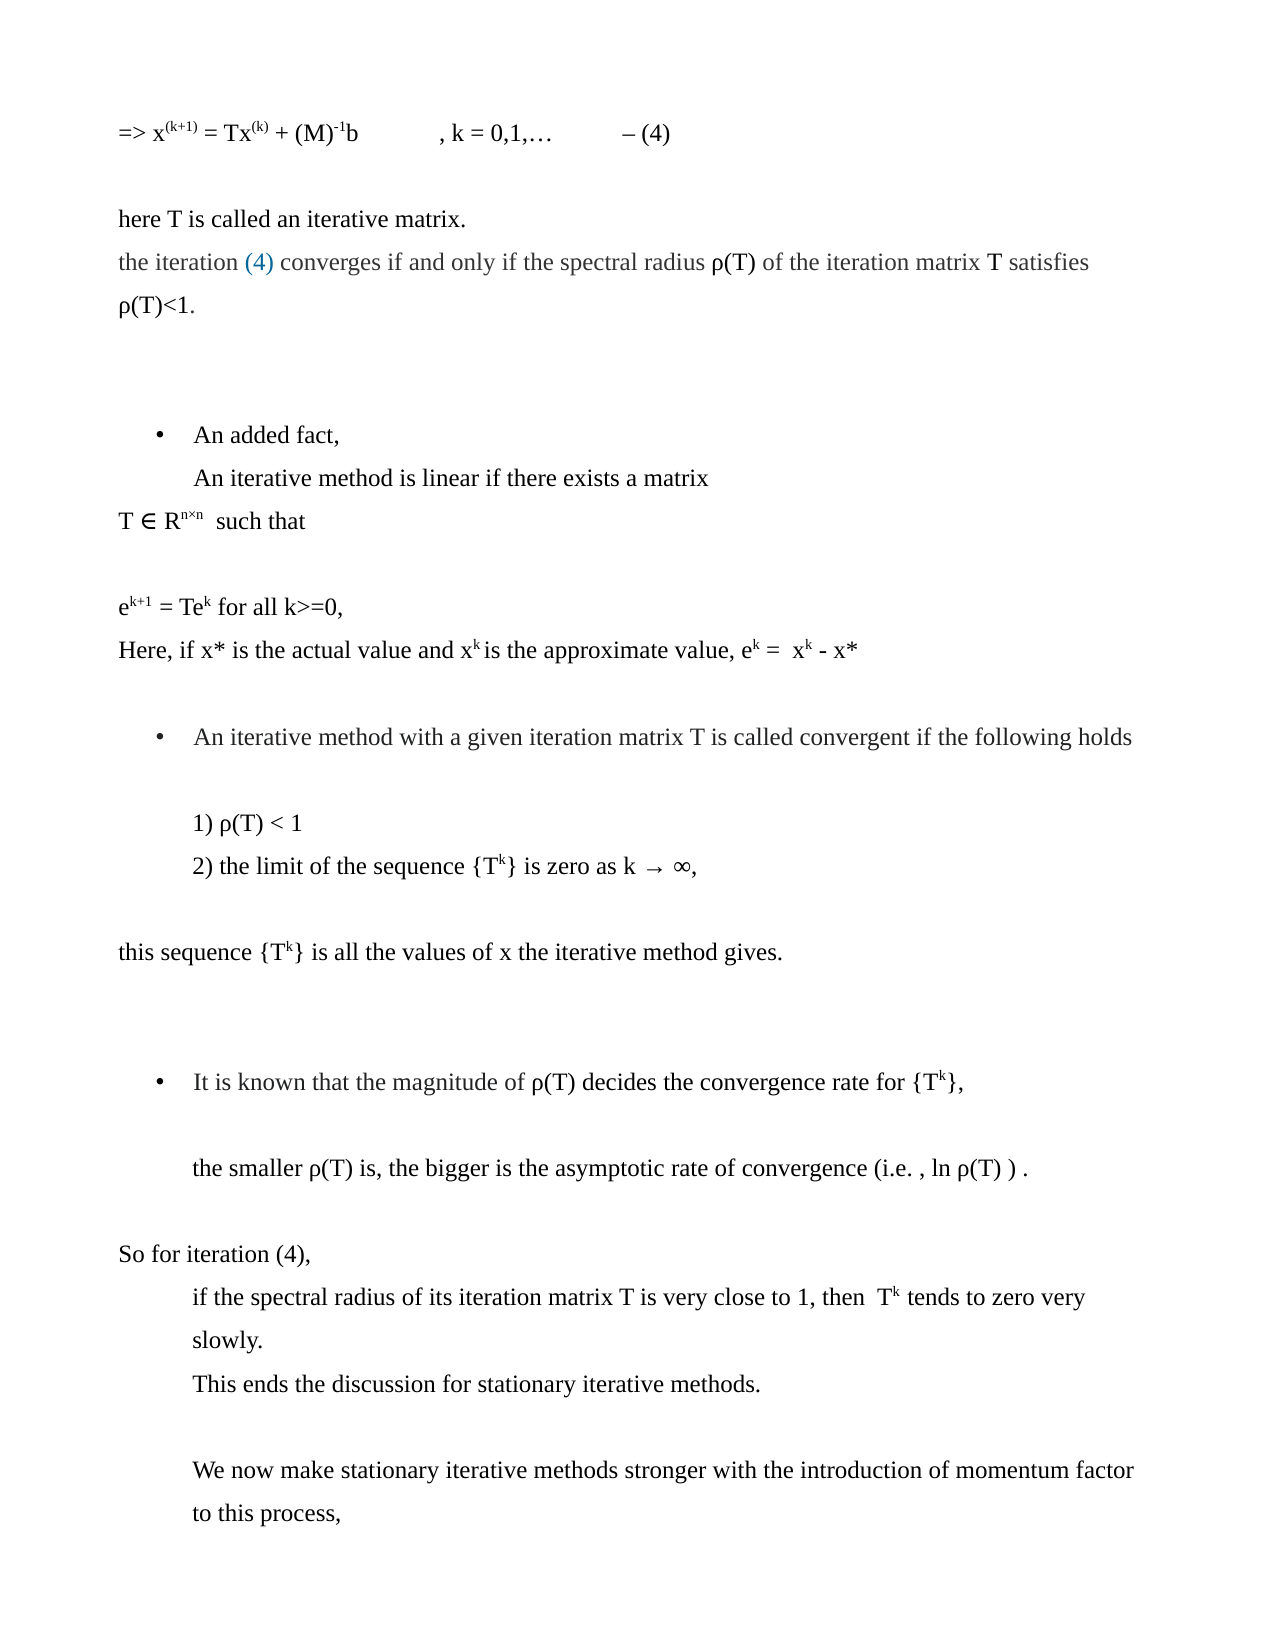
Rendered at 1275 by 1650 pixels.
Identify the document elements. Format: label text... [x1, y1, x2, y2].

text 1) ρ(T) < 1 [192, 808, 1157, 837]
text This ends the discussion for stationary iterative methods. [192, 1369, 1157, 1397]
text T ∈ Rn×n such that [118, 506, 1157, 535]
text We now make stationary iterative methods stronger with the introduction of momentum factor to this process, [192, 1455, 1157, 1527]
text 2) the limit of the sequence {Tk} is zero as k → ∞, [192, 851, 1157, 880]
list An added fact, [156, 420, 1157, 449]
text here T is called an iterative matrix. [118, 204, 1157, 233]
list An iterative method is linear if there exists a matrix [156, 463, 1157, 492]
text if the spectral radius of its iteration matrix T is very close to 1, then Tk tends to zero very slowly. [192, 1282, 1157, 1354]
text ek+1 = Tek for all k>=0, [118, 592, 1157, 621]
text the smaller ρ(T) is, the bigger is the asymptotic rate of convergence (i.e. , ln ρ(T) ) . [192, 1153, 1157, 1182]
list An iterative method with a given iteration matrix T is called convergent if the following holds [156, 722, 1157, 751]
text => x(k+1) = Tx(k) + (M)-1b , k = 0,1,… – (4) [118, 118, 1157, 147]
text Here, if x* is the actual value and xk is the approximate value, ek = xk - x* [118, 636, 1157, 664]
text this sequence {Tk} is all the values of x the iterative method gives. [118, 937, 1157, 966]
text So for iteration (4), [118, 1239, 1157, 1268]
list It is known that the magnitude of ρ(T) decides the convergence rate for {Tk}, [156, 1067, 1157, 1096]
text the iteration (4) converges if and only if the spectral radius ρ(T) of the iteration matrix T satisfies ρ(T)<1. [118, 247, 1157, 319]
